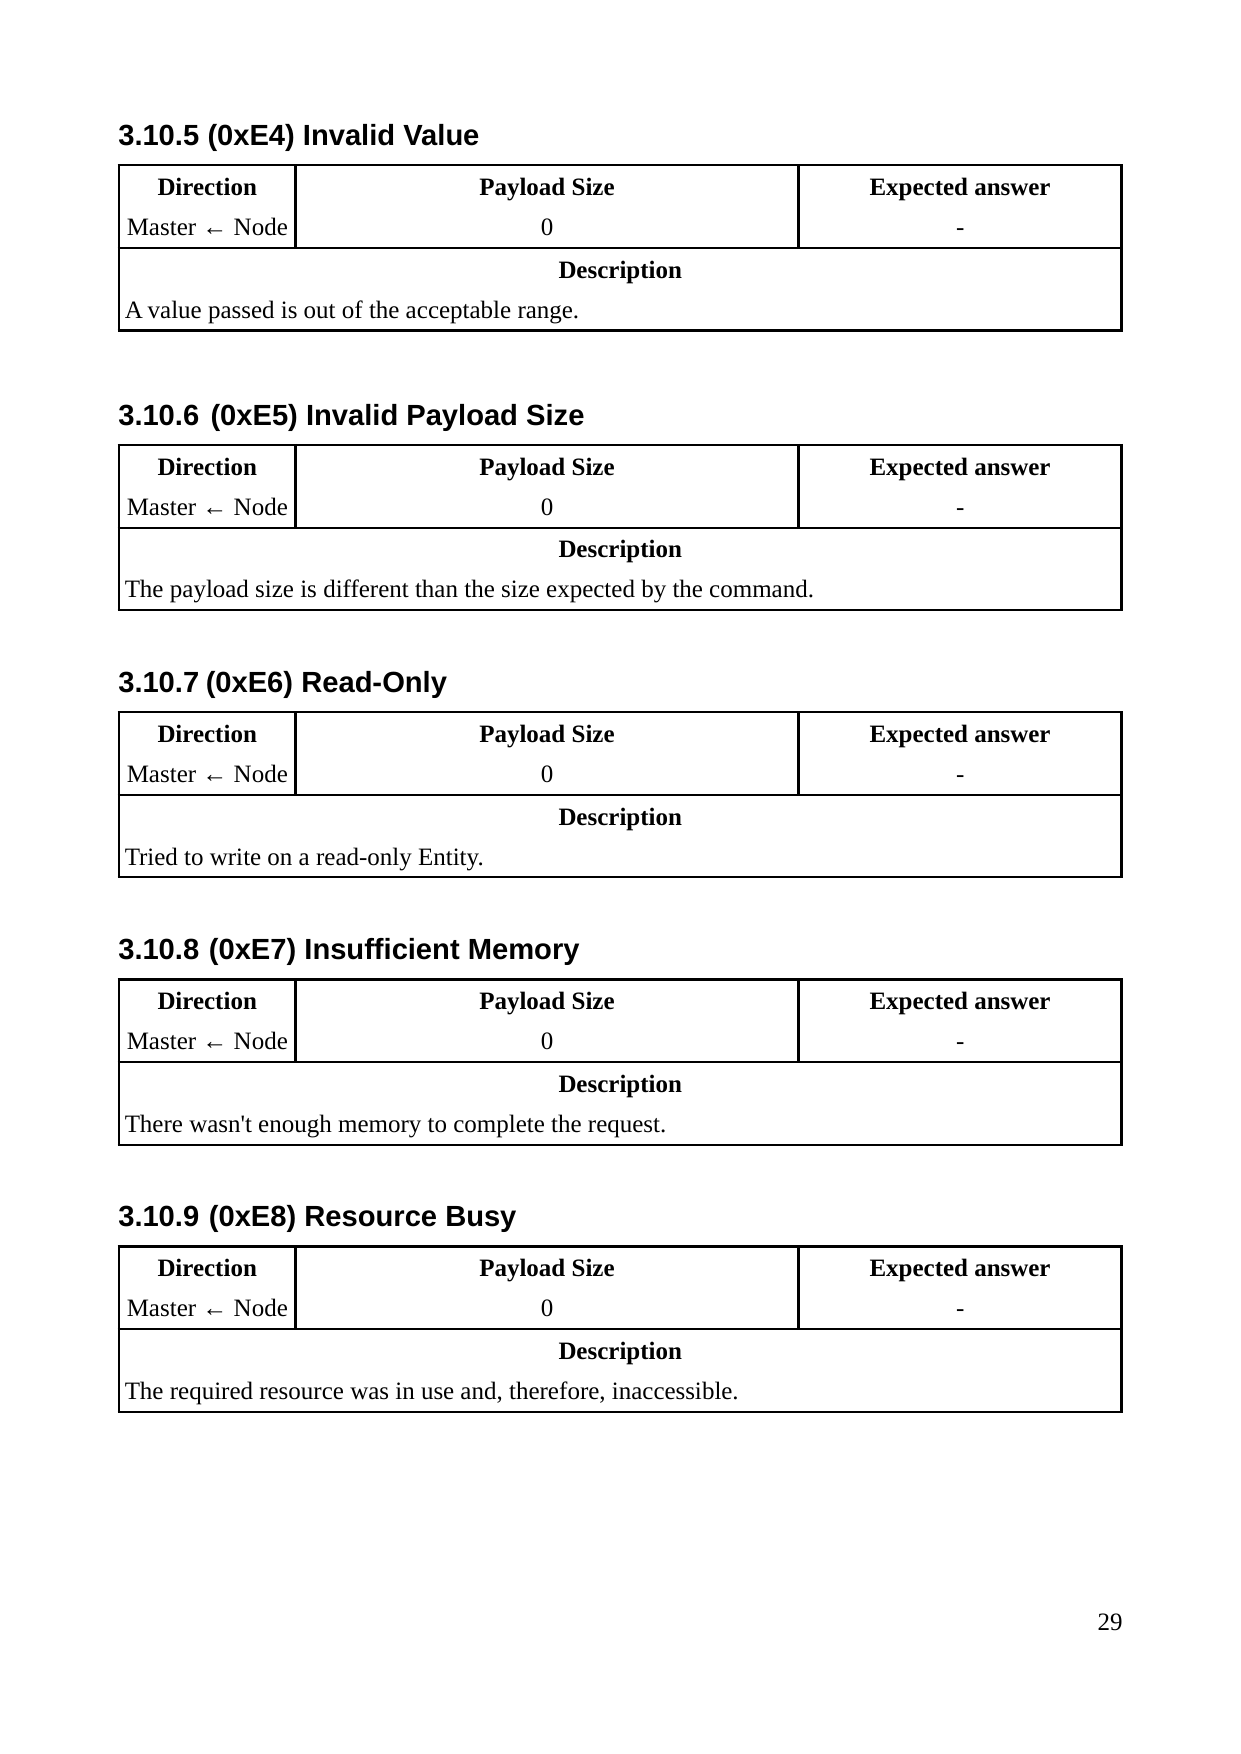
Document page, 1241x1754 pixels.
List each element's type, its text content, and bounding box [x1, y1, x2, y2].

table_cell Master ← Node [120, 1288, 294, 1328]
table_cell Description [120, 1330, 1120, 1370]
table_cell Master ← Node [120, 207, 294, 247]
table_cell A value passed is out of the acceptable range. [120, 289, 1120, 329]
table_cell The required resource was in use and, therefore, inaccessible. [120, 1370, 1120, 1411]
table_header Payload Size [297, 1248, 797, 1288]
table_header Expected answer [800, 446, 1120, 486]
table_header Direction [120, 1248, 294, 1288]
subtitle (0xE5) Invalid Payload Size [118, 398, 1122, 431]
table_cell Description [120, 796, 1120, 836]
table_cell Master ← Node [120, 486, 294, 526]
table_cell 0 [297, 1021, 797, 1061]
table_header Payload Size [297, 981, 797, 1021]
table_cell There wasn't enough memory to complete the request. [120, 1103, 1120, 1143]
table_cell 0 [297, 207, 797, 247]
table_header Payload Size [297, 713, 797, 753]
table_cell Description [120, 249, 1120, 289]
subtitle (0xE6) Read-Only [118, 665, 1122, 698]
table_header Direction [120, 446, 294, 486]
table_cell - [800, 486, 1120, 526]
table_header Payload Size [297, 446, 797, 486]
table_header Expected answer [800, 166, 1120, 207]
table_cell Description [120, 1063, 1120, 1103]
table_cell Master ← Node [120, 754, 294, 794]
table_cell Tried to write on a read-only Entity. [120, 836, 1120, 876]
table_header Direction [120, 166, 294, 207]
table_cell - [800, 207, 1120, 247]
table_cell 0 [297, 1288, 797, 1328]
table_cell 0 [297, 486, 797, 526]
table_header Payload Size [297, 166, 797, 207]
table_header Direction [120, 981, 294, 1021]
subtitle (0xE4) Invalid Value [118, 118, 1122, 152]
subtitle (0xE8) Resource Busy [118, 1199, 1122, 1233]
table_header Direction [120, 713, 294, 753]
table_cell - [800, 754, 1120, 794]
table_header Expected answer [800, 1248, 1120, 1288]
table_header Expected answer [800, 981, 1120, 1021]
table_cell - [800, 1288, 1120, 1328]
table_cell The payload size is different than the size expected by the command. [120, 569, 1120, 609]
table_cell 0 [297, 754, 797, 794]
table_cell Description [120, 529, 1120, 569]
table_header Expected answer [800, 713, 1120, 753]
subtitle (0xE7) Insufficient Memory [118, 932, 1122, 966]
table_cell - [800, 1021, 1120, 1061]
table_cell Master ← Node [120, 1021, 294, 1061]
